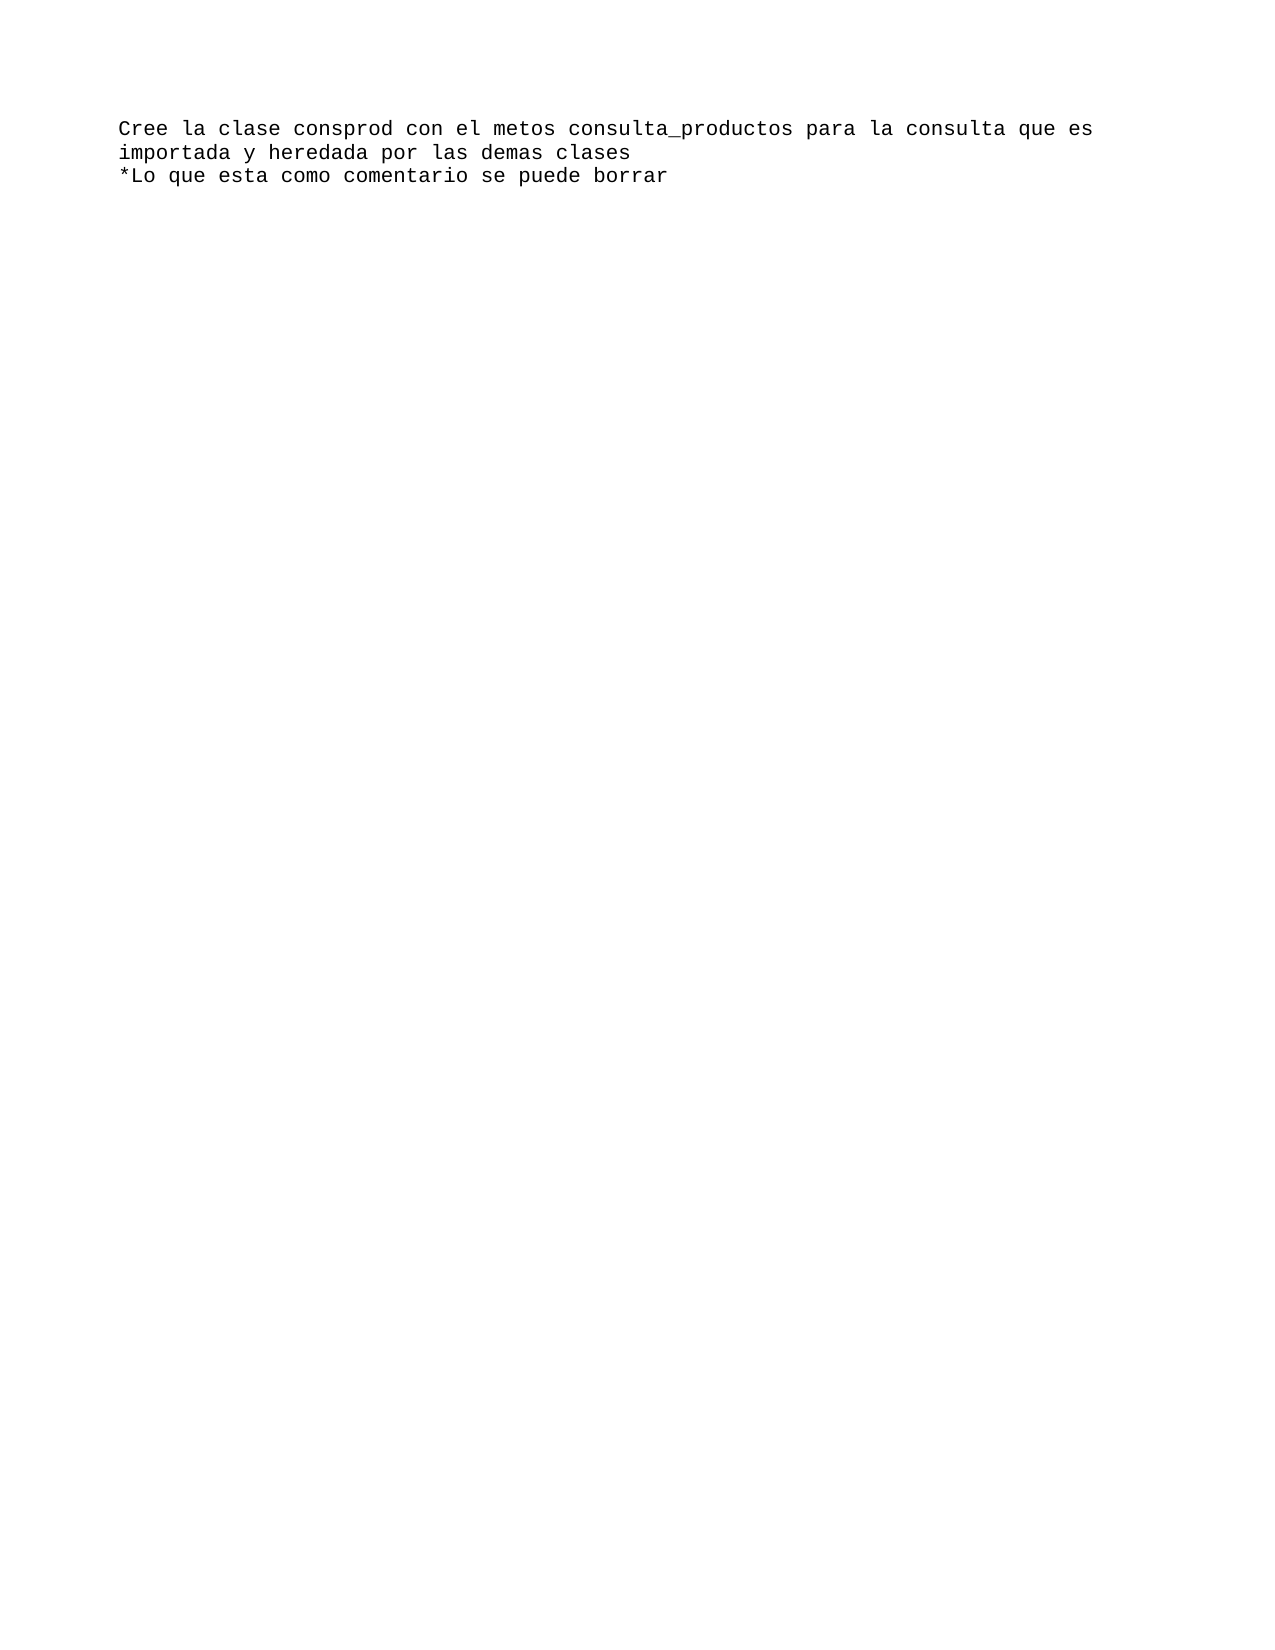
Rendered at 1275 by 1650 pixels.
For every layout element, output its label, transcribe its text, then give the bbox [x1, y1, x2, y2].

text Cree la clase consprod con el metos consulta_productos para la consulta que es importada y heredada por las demas clases [118, 118, 1157, 165]
text *Lo que esta como comentario se puede borrar [118, 165, 1157, 189]
